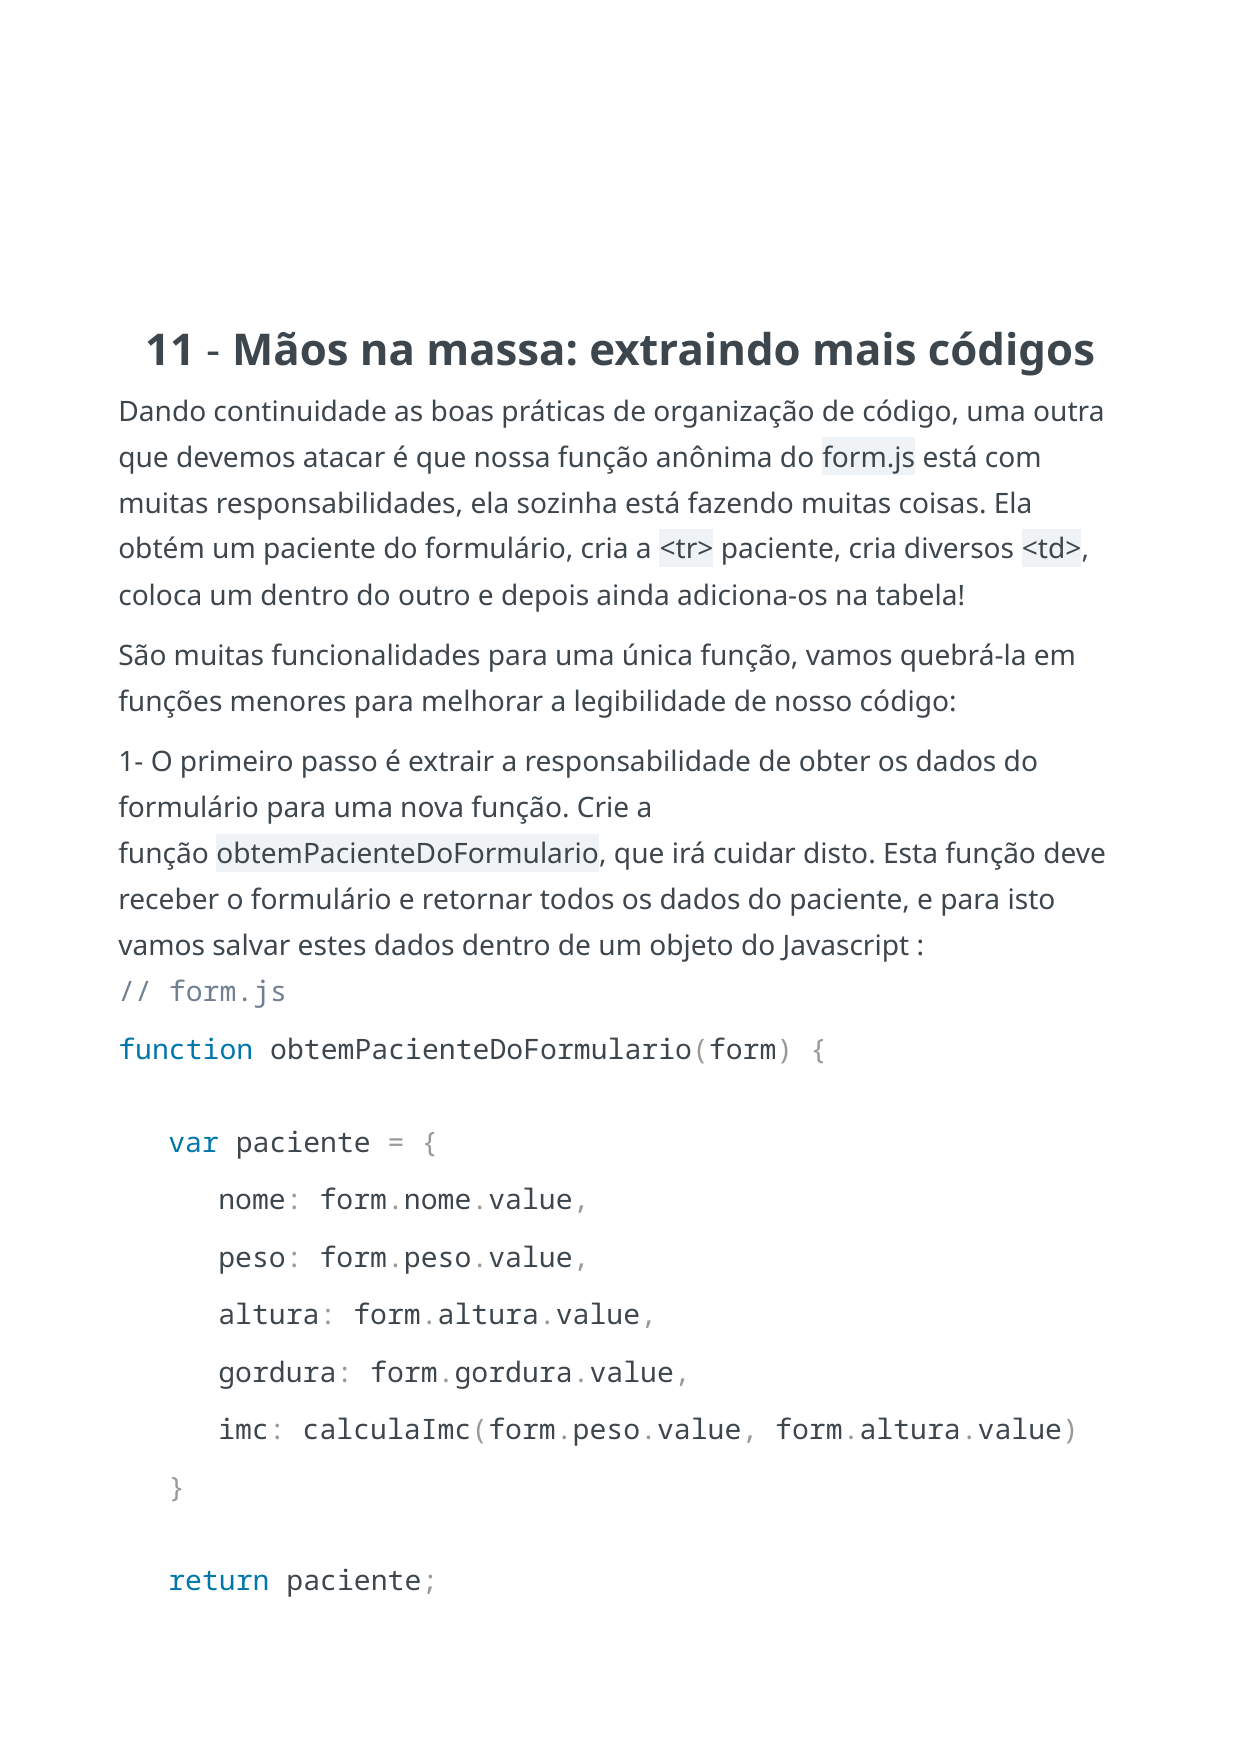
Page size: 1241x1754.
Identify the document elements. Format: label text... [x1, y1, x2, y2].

subtitle 11 - Mãos na massa: extraindo mais códigos [118, 319, 1122, 378]
text return paciente; [118, 1560, 1122, 1598]
text } [118, 1467, 1122, 1505]
text Dando continuidade as boas práticas de organização de código, uma outra que devemos atacar é que nossa função anônima do form.js está com muitas responsabilidades, ela sozinha está fazendo muitas coisas. Ela obtém um paciente do formulário, cria a <tr> paciente, cria diversos <td>, coloca um dentro do outro e depois ainda adiciona-os na tabela! [118, 391, 1122, 613]
text São muitas funcionalidades para uma única função, vamos quebrá-la em funções menores para melhorar a legibilidade de nosso código: [118, 635, 1122, 719]
text nome: form.nome.value, [118, 1179, 1122, 1218]
text var paciente = { [118, 1122, 1122, 1160]
text function obtemPacienteDoFormulario(form) { [118, 1029, 1122, 1067]
text gordura: form.gordura.value, [118, 1352, 1122, 1390]
text altura: form.altura.value, [118, 1294, 1122, 1333]
text imc: calculaImc(form.peso.value, form.altura.value) [118, 1409, 1122, 1448]
text 1- O primeiro passo é extrair a responsabilidade de obter os dados do formulário para uma nova função. Crie a função obtemPacienteDoFormulario, que irá cuidar disto. Esta função deve receber o formulário e retornar todos os dados do paciente, e para isto vamos salvar estes dados dentro de um objeto do Javascript : [118, 742, 1122, 964]
text // form.js [118, 971, 1122, 1010]
text peso: form.peso.value, [118, 1237, 1122, 1275]
